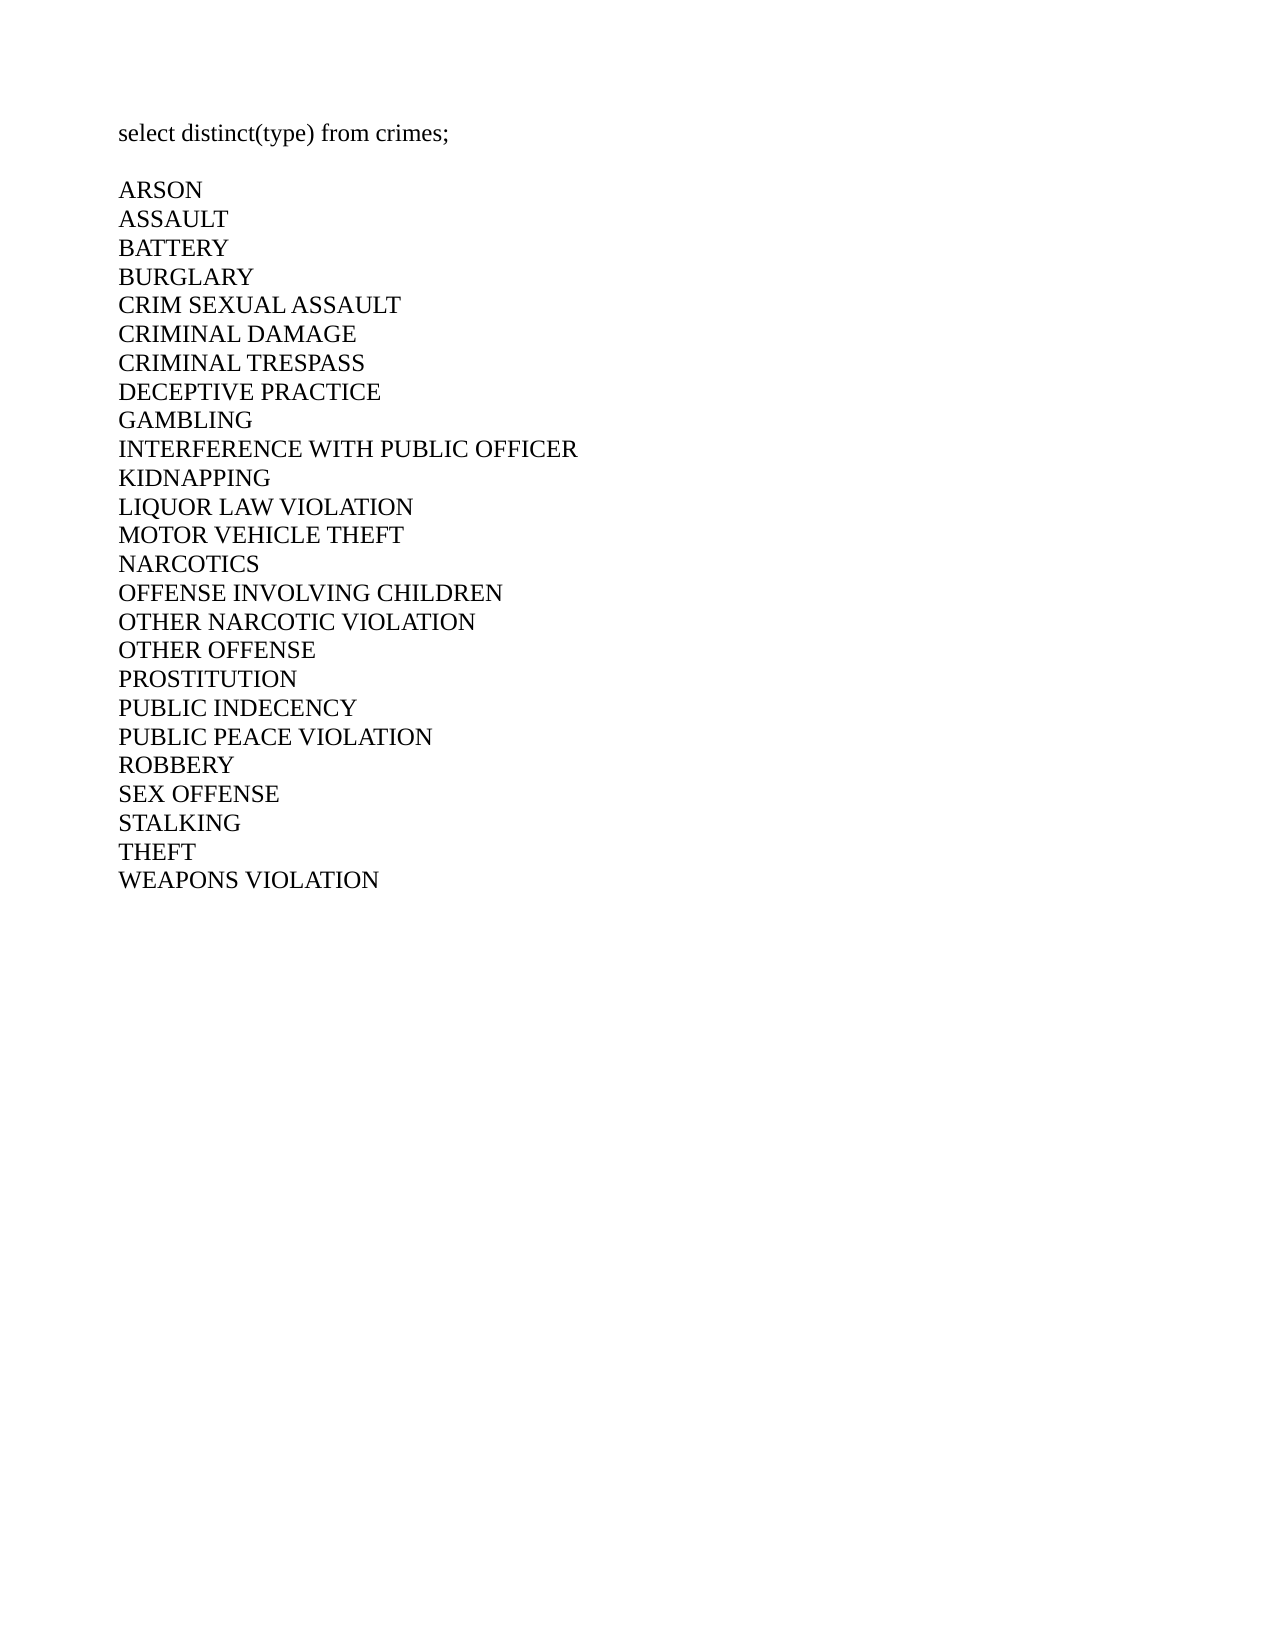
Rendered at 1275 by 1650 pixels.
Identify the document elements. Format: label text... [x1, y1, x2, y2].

text PUBLIC PEACE VIOLATION [118, 722, 1157, 751]
text ASSAULT [118, 204, 1157, 233]
text CRIMINAL TRESPASS [118, 348, 1157, 377]
text THEFT [118, 837, 1157, 866]
text OTHER NARCOTIC VIOLATION [118, 607, 1157, 636]
text OFFENSE INVOLVING CHILDREN [118, 578, 1157, 607]
text OTHER OFFENSE [118, 636, 1157, 664]
text MOTOR VEHICLE THEFT [118, 521, 1157, 549]
text NARCOTICS [118, 549, 1157, 578]
text CRIM SEXUAL ASSAULT [118, 291, 1157, 319]
text ARSON [118, 176, 1157, 204]
text BURGLARY [118, 262, 1157, 291]
text SEX OFFENSE [118, 779, 1157, 808]
text BATTERY [118, 233, 1157, 262]
text STALKING [118, 808, 1157, 837]
text ROBBERY [118, 751, 1157, 779]
text DECEPTIVE PRACTICE [118, 377, 1157, 406]
text GAMBLING [118, 406, 1157, 434]
text PUBLIC INDECENCY [118, 693, 1157, 722]
text LIQUOR LAW VIOLATION [118, 492, 1157, 521]
text select distinct(type) from crimes; [118, 118, 1157, 147]
text PROSTITUTION [118, 664, 1157, 693]
text INTERFERENCE WITH PUBLIC OFFICER [118, 434, 1157, 463]
text KIDNAPPING [118, 463, 1157, 492]
text WEAPONS VIOLATION [118, 866, 1157, 894]
text CRIMINAL DAMAGE [118, 319, 1157, 348]
